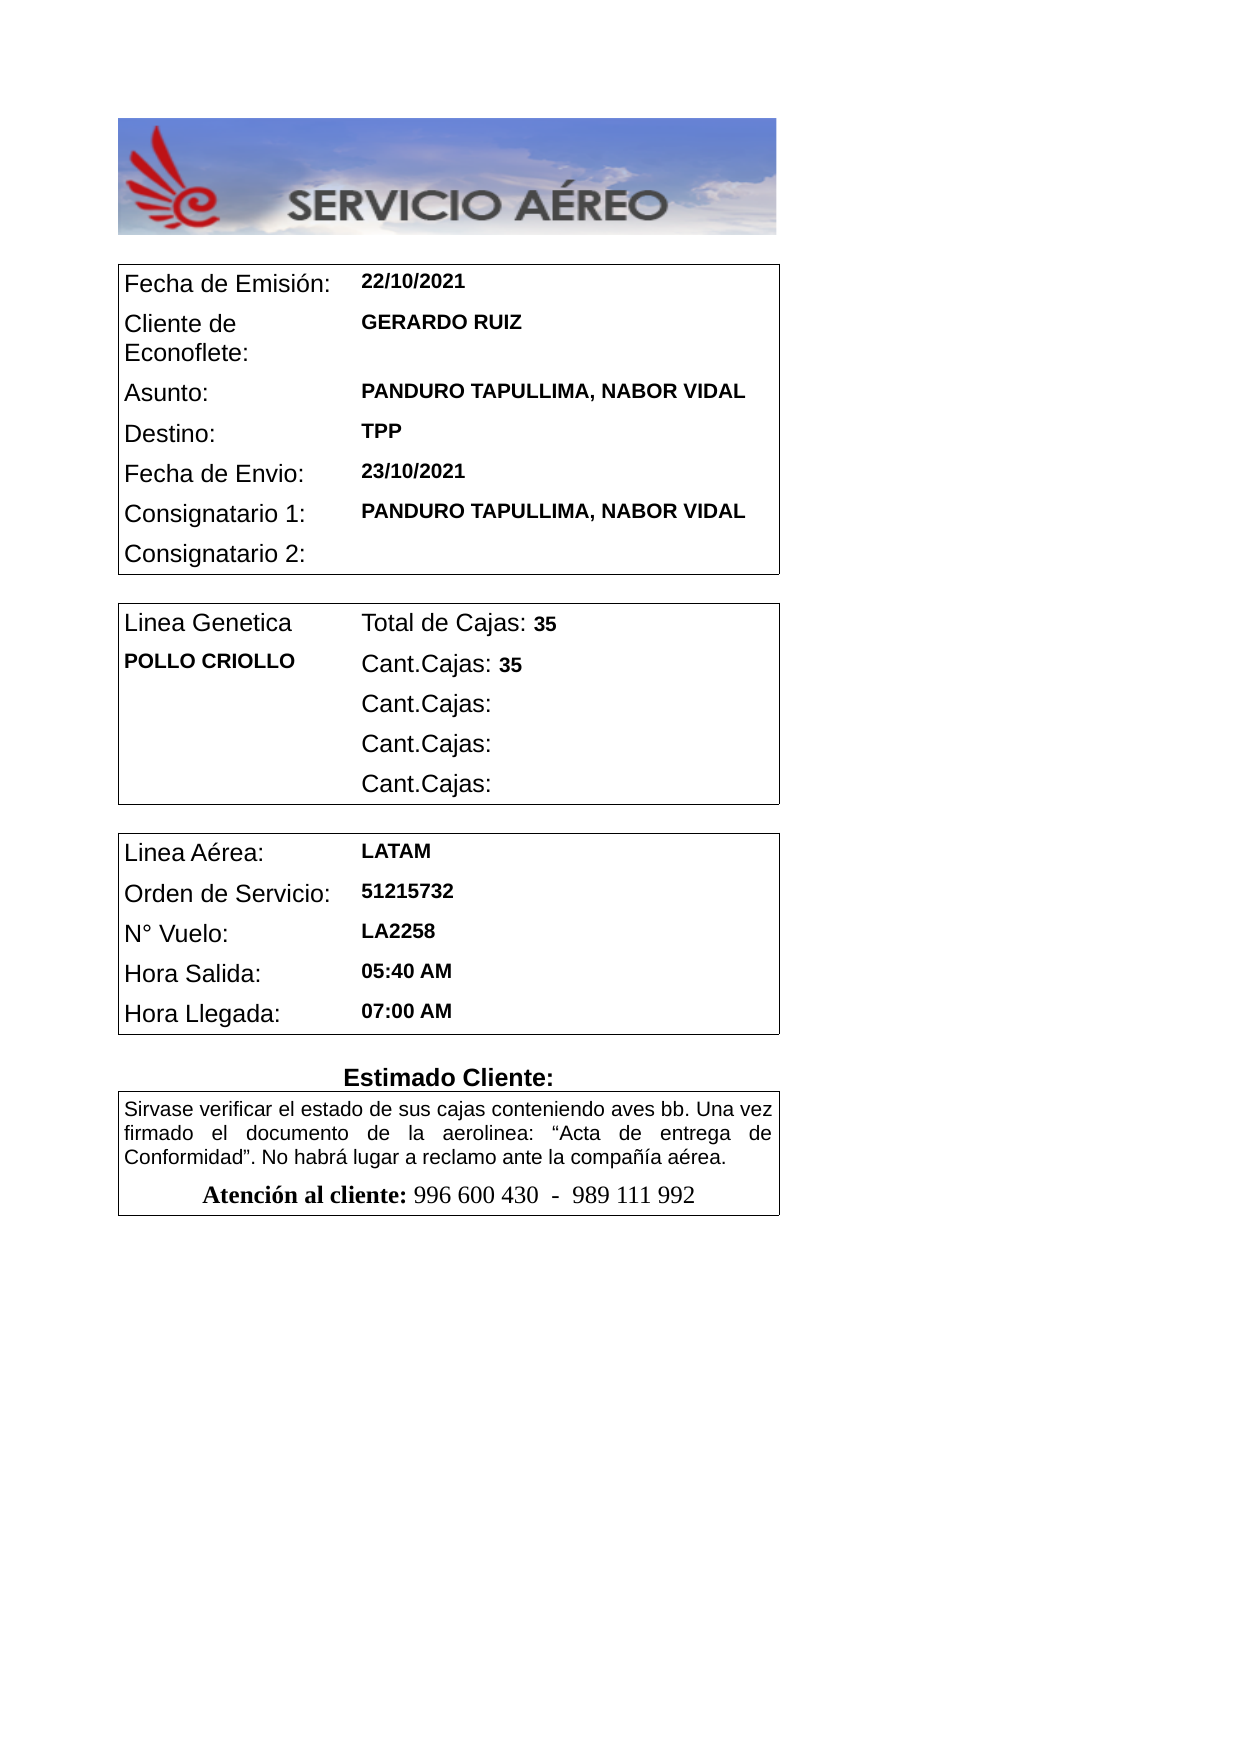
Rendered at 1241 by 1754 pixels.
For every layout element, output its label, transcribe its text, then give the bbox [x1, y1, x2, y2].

table_cell Linea Genetica [119, 604, 356, 643]
table_cell [356, 534, 779, 574]
table_cell [356, 805, 779, 833]
table_cell Estimado Cliente: [118, 1035, 779, 1091]
table_cell POLLO CRIOLLO [119, 643, 356, 683]
table_header 22/10/2021 [356, 265, 779, 304]
table_cell 07:00 AM [356, 994, 779, 1034]
table_cell Atención al cliente: 996 600 430 - 989 111 992 [119, 1175, 779, 1215]
table_cell LA2258 [356, 913, 779, 953]
table_cell Orden de Servicio: [119, 873, 356, 913]
table_cell [119, 723, 356, 763]
table_cell [119, 683, 356, 723]
table_cell [356, 575, 779, 603]
table_cell N° Vuelo: [119, 913, 356, 953]
table_cell Total de Cajas: 35 [356, 604, 779, 643]
table_cell Cant.Cajas: [356, 723, 779, 763]
table_cell Sirvase verificar el estado de sus cajas conteniendo aves bb. Una vez firmado el documento de la aerolinea: “Acta de entrega de Conformidad”. No habrá lugar a reclamo ante la compañía aérea. [119, 1092, 779, 1175]
table_cell GERARDO RUIZ [356, 304, 779, 373]
table_cell [119, 764, 356, 804]
table_cell Hora Llegada: [119, 994, 356, 1034]
table_cell Consignatario 2: [119, 534, 356, 574]
picture [118, 118, 777, 235]
table_cell Cant.Cajas: [356, 764, 779, 804]
table_cell LATAM [356, 834, 779, 873]
table_cell 05:40 AM [356, 953, 779, 993]
table_cell Cant.Cajas: [356, 683, 779, 723]
table_cell 51215732 [356, 873, 779, 913]
table_cell 23/10/2021 [356, 453, 779, 493]
table_header Fecha de Emisión: [119, 265, 356, 304]
table_cell [118, 575, 356, 603]
table_cell Linea Aérea: [119, 834, 356, 873]
table_cell Destino: [119, 413, 356, 453]
table_cell Cliente de Econoflete: [119, 304, 356, 373]
table_cell PANDURO TAPULLIMA, NABOR VIDAL [356, 373, 779, 413]
table_cell Asunto: [119, 373, 356, 413]
table_cell Consignatario 1: [119, 493, 356, 533]
table_cell Fecha de Envio: [119, 453, 356, 493]
table_cell PANDURO TAPULLIMA, NABOR VIDAL [356, 493, 779, 533]
table_cell Cant.Cajas: 35 [356, 643, 779, 683]
table_cell TPP [356, 413, 779, 453]
table_cell Hora Salida: [119, 953, 356, 993]
table_cell [118, 805, 356, 833]
